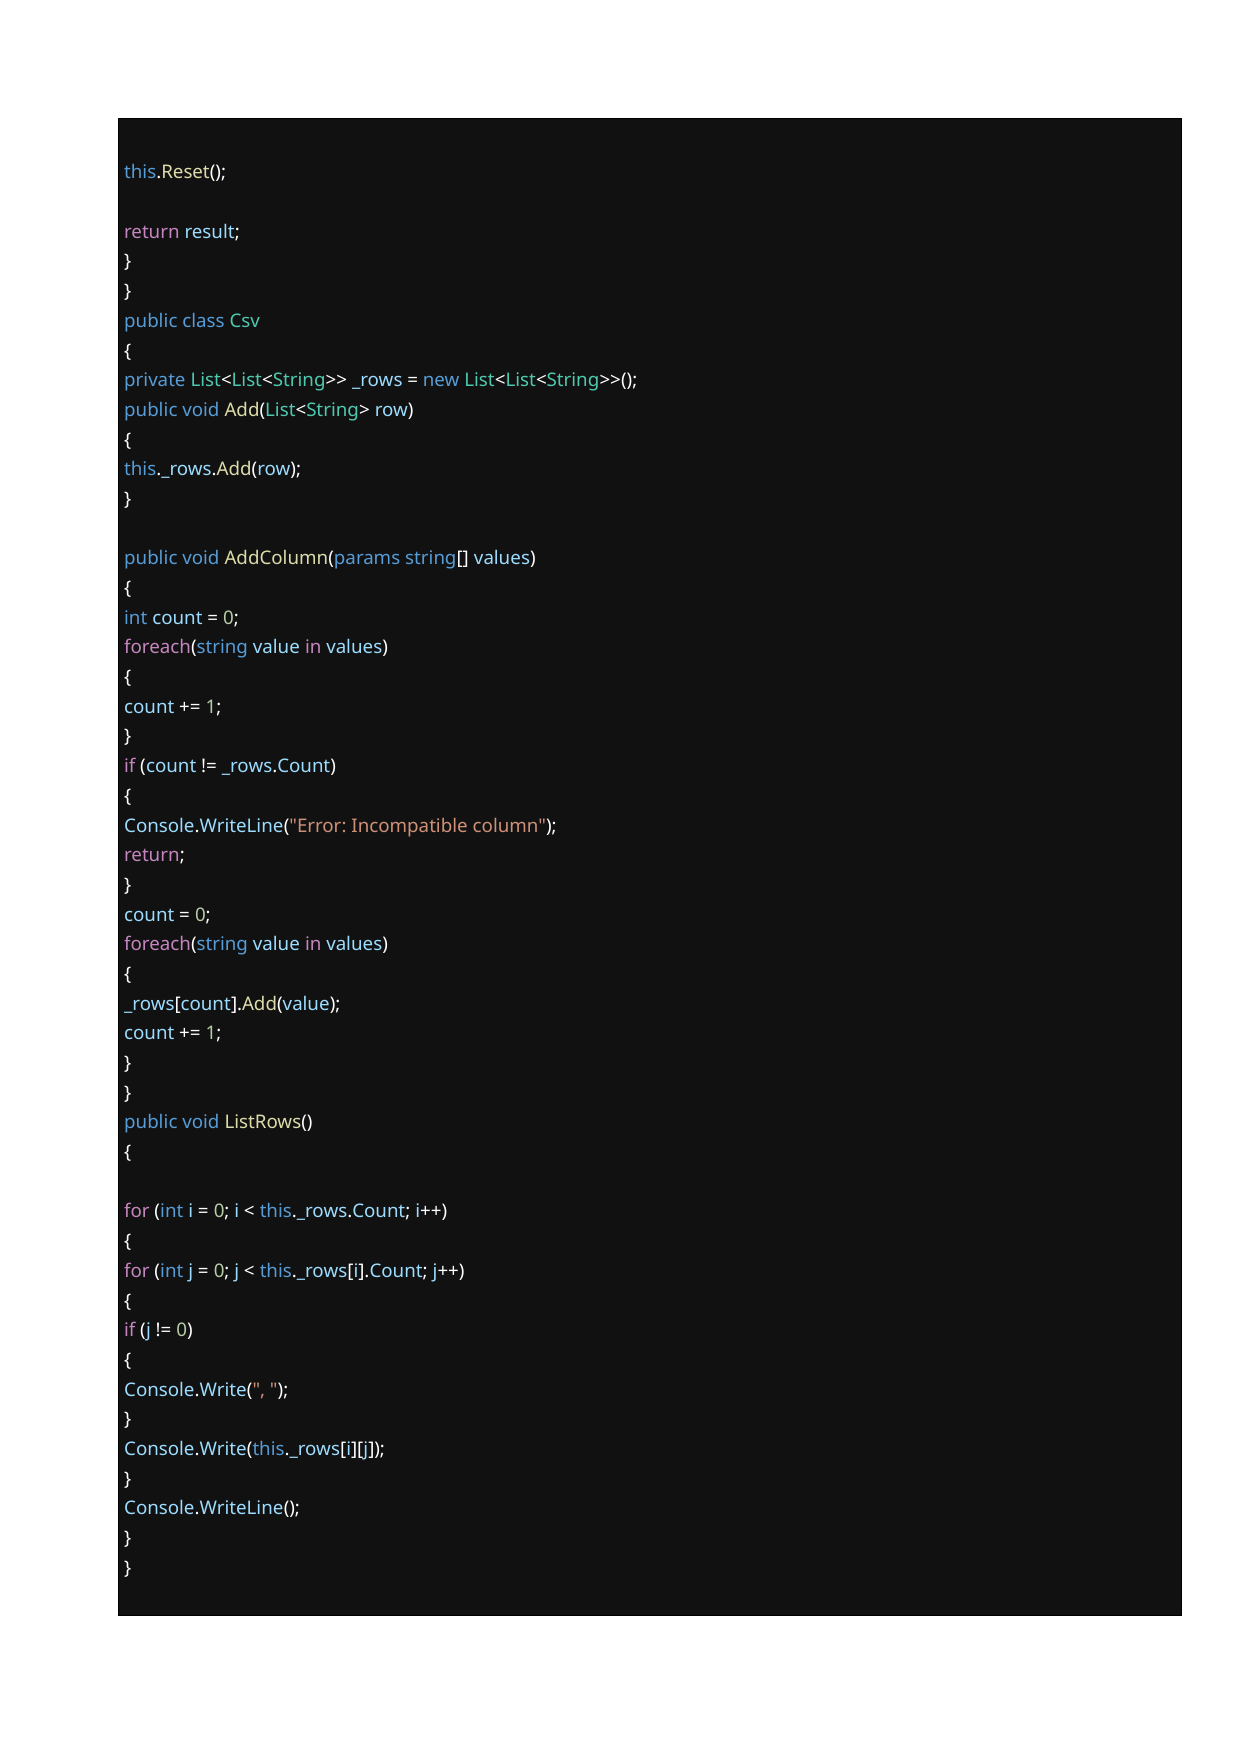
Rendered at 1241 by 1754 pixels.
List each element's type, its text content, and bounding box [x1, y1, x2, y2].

table_header this.Reset(); return result; } } public class Csv { private List<List<String>> _rows = new List<List<String>>(); public void Add(List<String> row) { this._rows.Add(row); } public void AddColumn(params string[] values) { int count = 0; foreach(string value in values) { count += 1; } if (count != _rows.Count) { Console.WriteLine("Error: Incompatible column"); return; } count = 0; foreach(string value in values) { _rows[count].Add(value); count += 1; } } public void ListRows() { for (int i = 0; i < this._rows.Count; i++) { for (int j = 0; j < this._rows[i].Count; j++) { if (j != 0) { Console.Write(", "); } Console.Write(this._rows[i][j]); } Console.WriteLine(); } } [119, 119, 1181, 1615]
